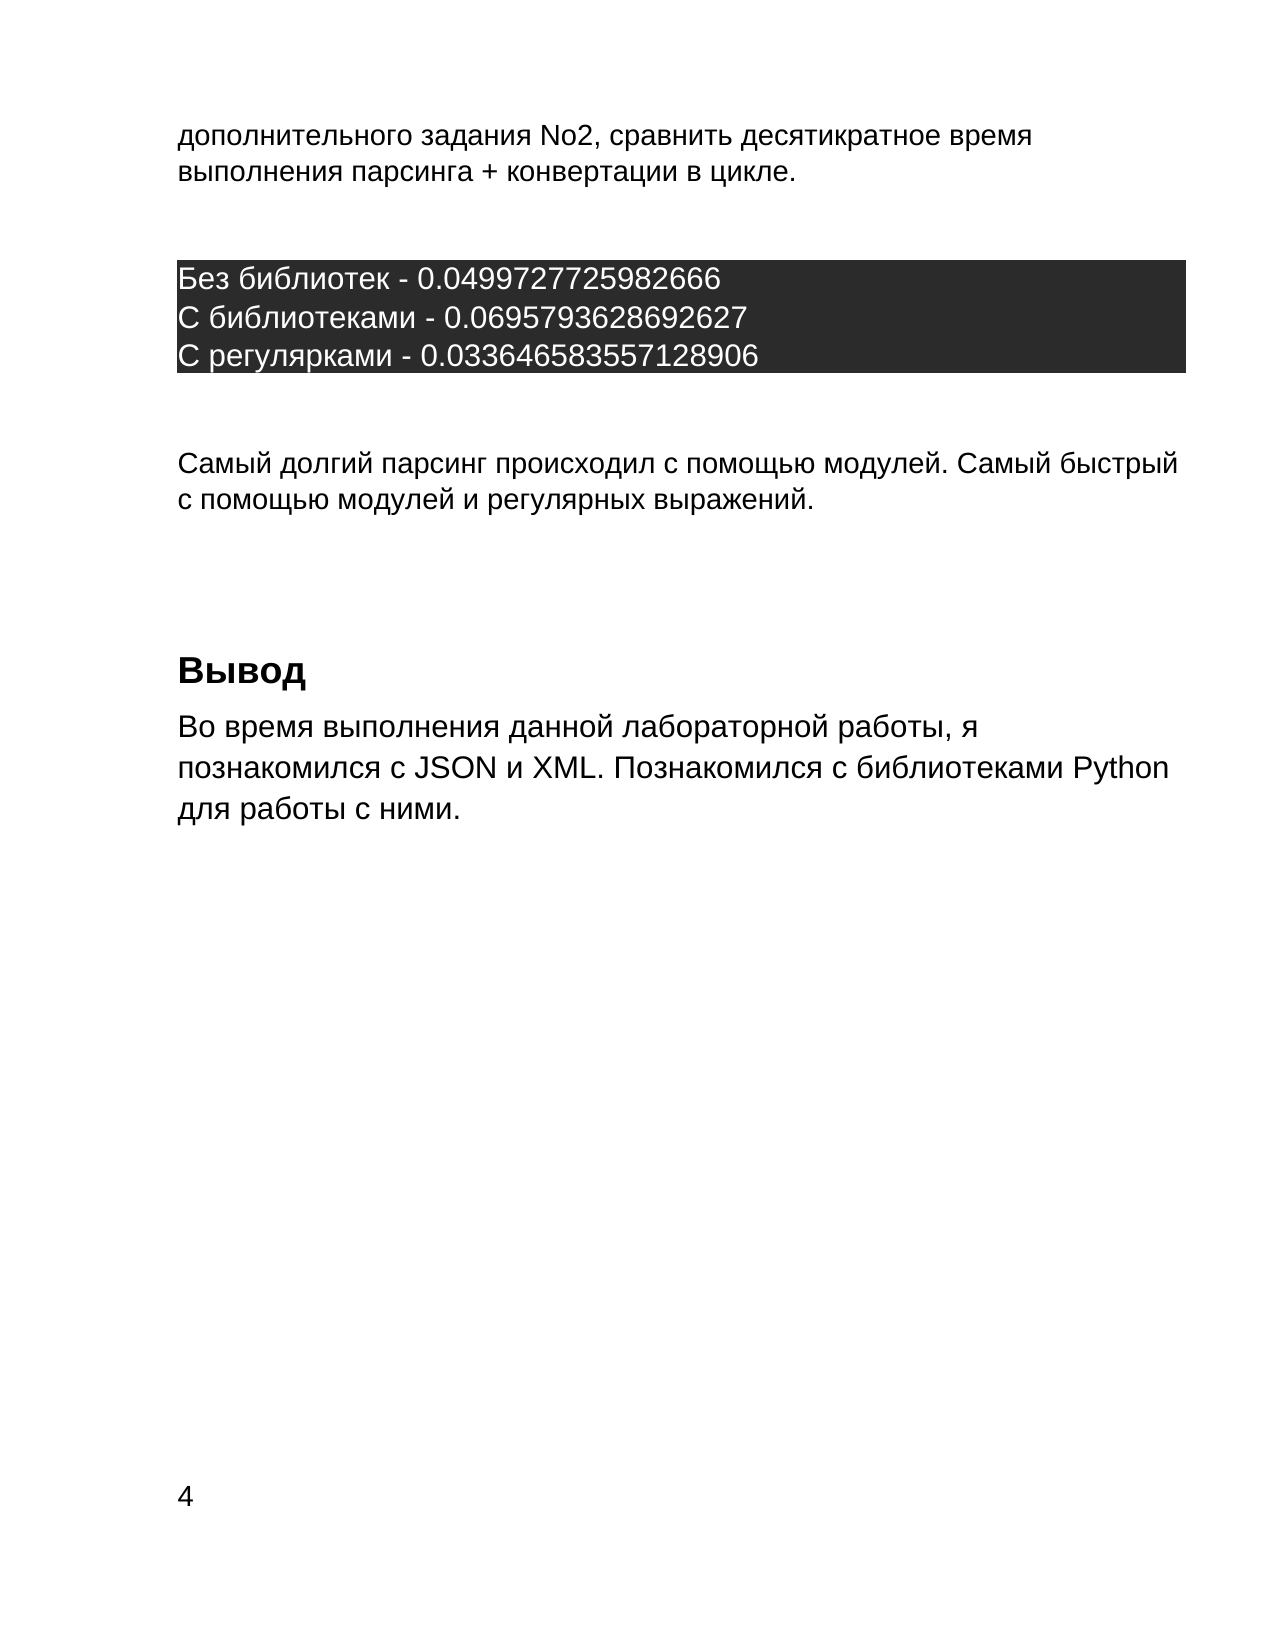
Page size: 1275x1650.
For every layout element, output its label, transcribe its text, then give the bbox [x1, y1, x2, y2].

text дополнительного задания No2, сравнить десятикратное время выполнения парсинга + конвертации в цикле. [177, 118, 1186, 188]
subtitle Вывод [177, 648, 1186, 692]
text Во время выполнения данной лабораторной работы, я познакомился с JSON и XML. Познакомился с библиотеками Python для работы с ними. [177, 708, 1186, 826]
text Самый долгий парсинг происходил с помощью модулей. Самый быстрый с помощью модулей и регулярных выражений. [177, 446, 1186, 515]
text Без библиотек - 0.0499727725982666 С библиотеками - 0.0695793628692627 С регулярками - 0.033646583557128906 [177, 260, 1186, 373]
